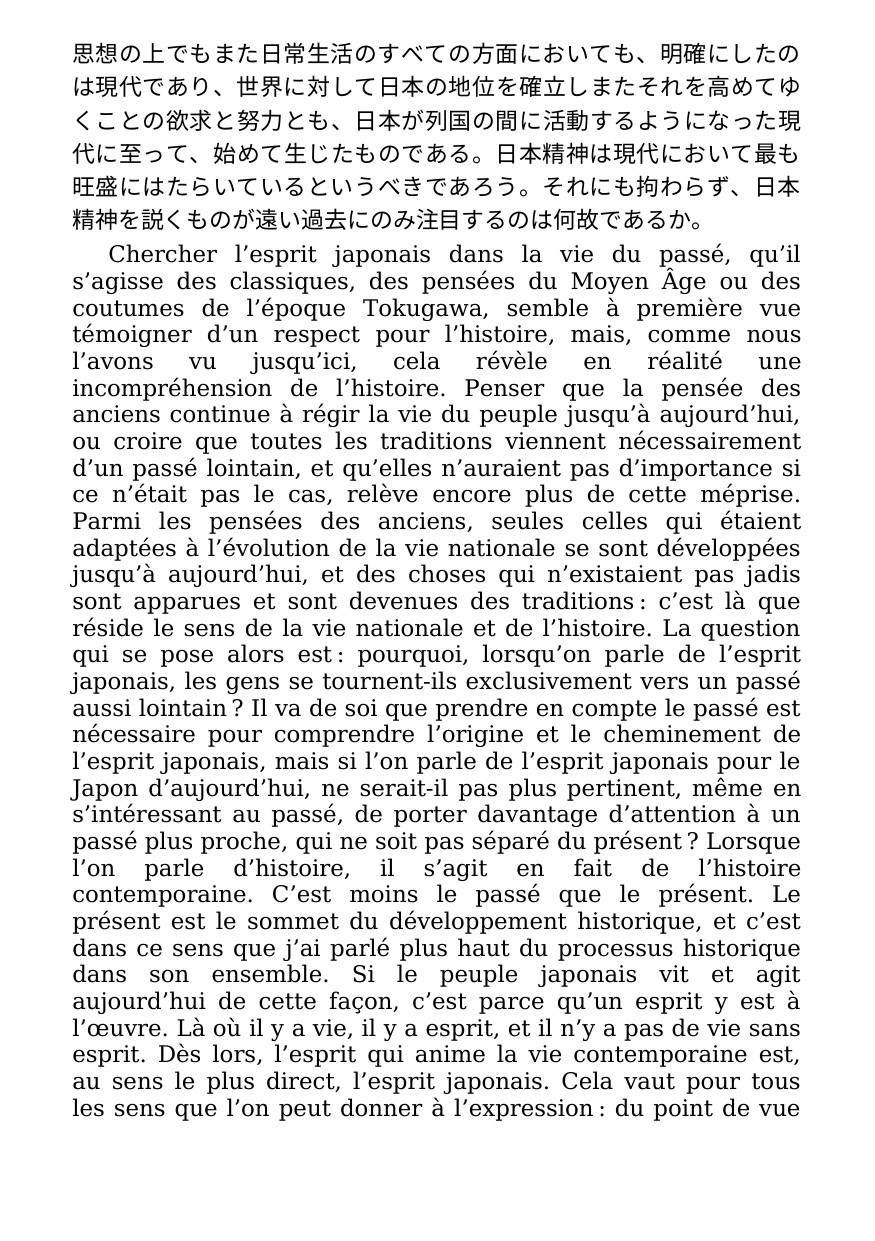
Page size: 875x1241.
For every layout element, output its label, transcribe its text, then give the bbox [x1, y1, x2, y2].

text 思想の上でもまた日常生活のすべての方面においても、明確にしたのは現代であり、世界に対して日本の地位を確立しまたそれを高めてゆくことの欲求と努力とも、日本が列国の間に活動するようになった現代に至って、始めて生じたものである。日本精神は現代において最も旺盛にはたらいているというべきであろう。それにも拘わらず、日本精神を説くものが遠い過去にのみ注目するのは何故であるか。 [72, 36, 802, 235]
text Chercher l’esprit japonais dans la vie du passé, qu’il s’agisse des classiques, des pensées du Moyen Âge ou des coutumes de l’époque Tokugawa, semble à première vue témoigner d’un respect pour l’histoire, mais, comme nous l’avons vu jusqu’ici, cela révèle en réalité une incompréhension de l’histoire. Penser que la pensée des anciens continue à régir la vie du peuple jusqu’à aujourd’hui, ou croire que toutes les traditions viennent nécessairement d’un passé lointain, et qu’elles n’auraient pas d’importance si ce n’était pas le cas, relève encore plus de cette méprise. Parmi les pensées des anciens, seules celles qui étaient adaptées à l’évolution de la vie nationale se sont développées jusqu’à aujourd’hui, et des choses qui n’existaient pas jadis sont apparues et sont devenues des traditions : c’est là que réside le sens de la vie nationale et de l’histoire. La question qui se pose alors est : pourquoi, lorsqu’on parle de l’esprit japonais, les gens se tournent-ils exclusivement vers un passé aussi lointain ? Il va de soi que prendre en compte le passé est nécessaire pour comprendre l’origine et le cheminement de l’esprit japonais, mais si l’on parle de l’esprit japonais pour le Japon d’aujourd’hui, ne serait-il pas plus pertinent, même en s’intéressant au passé, de porter davantage d’attention à un passé plus proche, qui ne soit pas séparé du présent ? Lorsque l’on parle d’histoire, il s’agit en fait de l’histoire contemporaine. C’est moins le passé que le présent. Le présent est le sommet du développement historique, et c’est dans ce sens que j’ai parlé plus haut du processus historique dans son ensemble. Si le peuple japonais vit et agit aujourd’hui de cette façon, c’est parce qu’un esprit y est à l’œuvre. Là où il y a vie, il y a esprit, et il n’y a pas de vie sans esprit. Dès lors, l’esprit qui anime la vie contemporaine est, au sens le plus direct, l’esprit japonais. Cela vaut pour tous les sens que l’on peut donner à l’expression : du point de vue [72, 241, 802, 1121]
